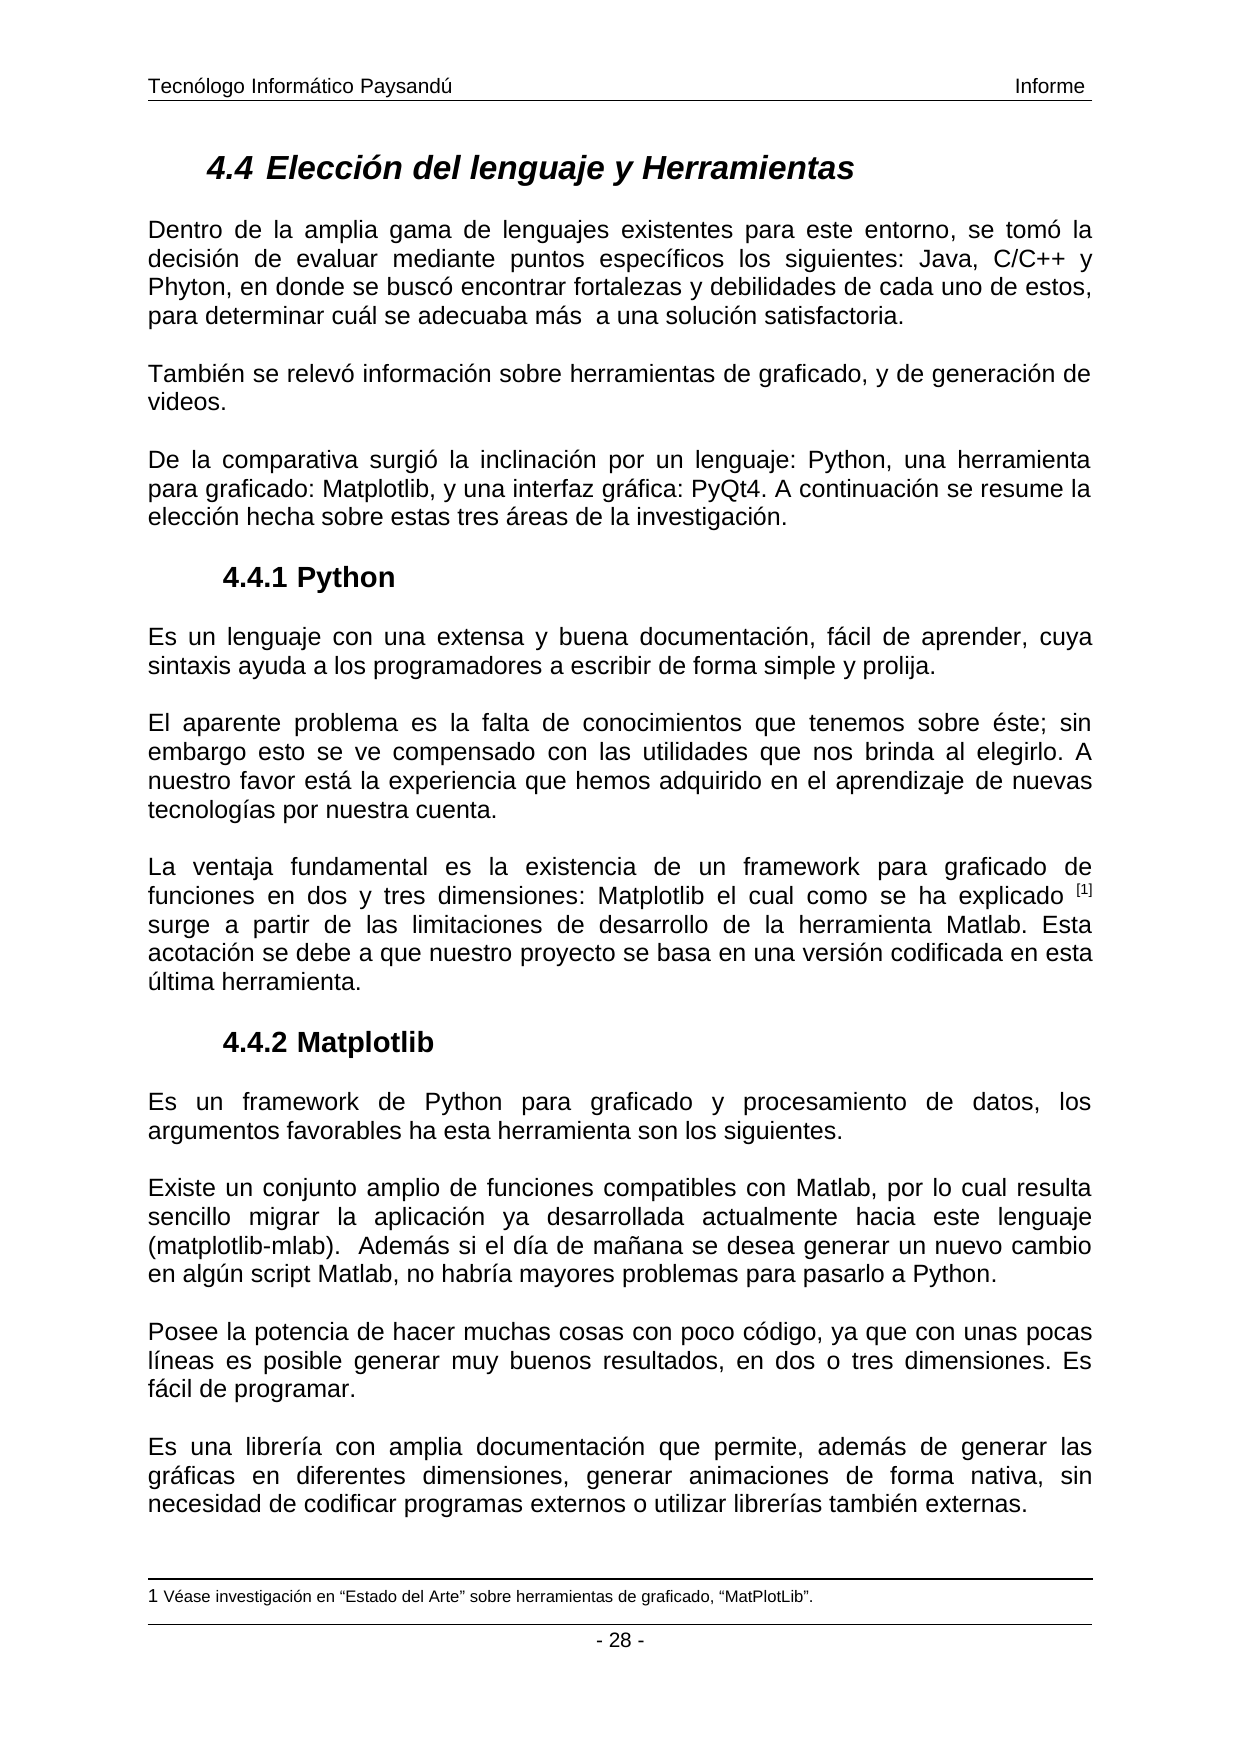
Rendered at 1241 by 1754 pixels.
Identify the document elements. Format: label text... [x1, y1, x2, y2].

subtitle Elección del lenguaje y Herramientas [207, 148, 1092, 186]
text El aparente problema es la falta de conocimientos que tenemos sobre éste; sin embargo esto se ve compensado con las utilidades que nos brinda al elegirlo. A nuestro favor está la experiencia que hemos adquirido en el aprendizaje de nuevas tecnologías por nuestra cuenta. [148, 708, 1092, 823]
text Es una librería con amplia documentación que permite, además de generar las gráficas en diferentes dimensiones, generar animaciones de forma nativa, sin necesidad de codificar programas externos o utilizar librerías también externas. [148, 1432, 1092, 1518]
subtitle Python [223, 560, 1092, 593]
text También se relevó información sobre herramientas de graficado, y de generación de videos. [148, 359, 1092, 416]
subtitle Matplotlib [223, 1025, 1092, 1058]
list Es un framework de Python para graficado y procesamiento de datos, los argumentos favorables ha esta herramienta son los siguientes. [148, 1087, 1092, 1144]
list Posee la potencia de hacer muchas cosas con poco código, ya que con unas pocas líneas es posible generar muy buenos resultados, en dos o tres dimensiones. Es fácil de programar. [148, 1317, 1092, 1403]
list Existe un conjunto amplio de funciones compatibles con Matlab, por lo cual resulta sencillo migrar la aplicación ya desarrollada actualmente hacia este lenguaje (matplotlib-mlab). Además si el día de mañana se desea generar un nuevo cambio en algún script Matlab, no habría mayores problemas para pasarlo a Python. [148, 1173, 1092, 1288]
text La ventaja fundamental es la existencia de un framework para graficado de funciones en dos y tres dimensiones: Matplotlib el cual como se ha explicado [] surge a partir de las limitaciones de desarrollo de la herramienta Matlab. Esta acotación se debe a que nuestro proyecto se basa en una versión codificada en esta última herramienta. [148, 852, 1092, 996]
text Es un lenguaje con una extensa y buena documentación, fácil de aprender, cuya sintaxis ayuda a los programadores a escribir de forma simple y prolija. [148, 622, 1092, 680]
text Véase investigación en “Estado del Arte” sobre herramientas de graficado, “MatPlotLib”. [148, 1585, 1092, 1606]
text De la comparativa surgió la inclinación por un lenguaje: Python, una herramienta para graficado: Matplotlib, y una interfaz gráfica: PyQt4. A continuación se resume la elección hecha sobre estas tres áreas de la investigación. [148, 445, 1092, 531]
text Dentro de la amplia gama de lenguajes existentes para este entorno, se tomó la decisión de evaluar mediante puntos específicos los siguientes: Java, C/C++ y Phyton, en donde se buscó encontrar fortalezas y debilidades de cada uno de estos, para determinar cuál se adecuaba más a una solución satisfactoria. [148, 215, 1092, 330]
